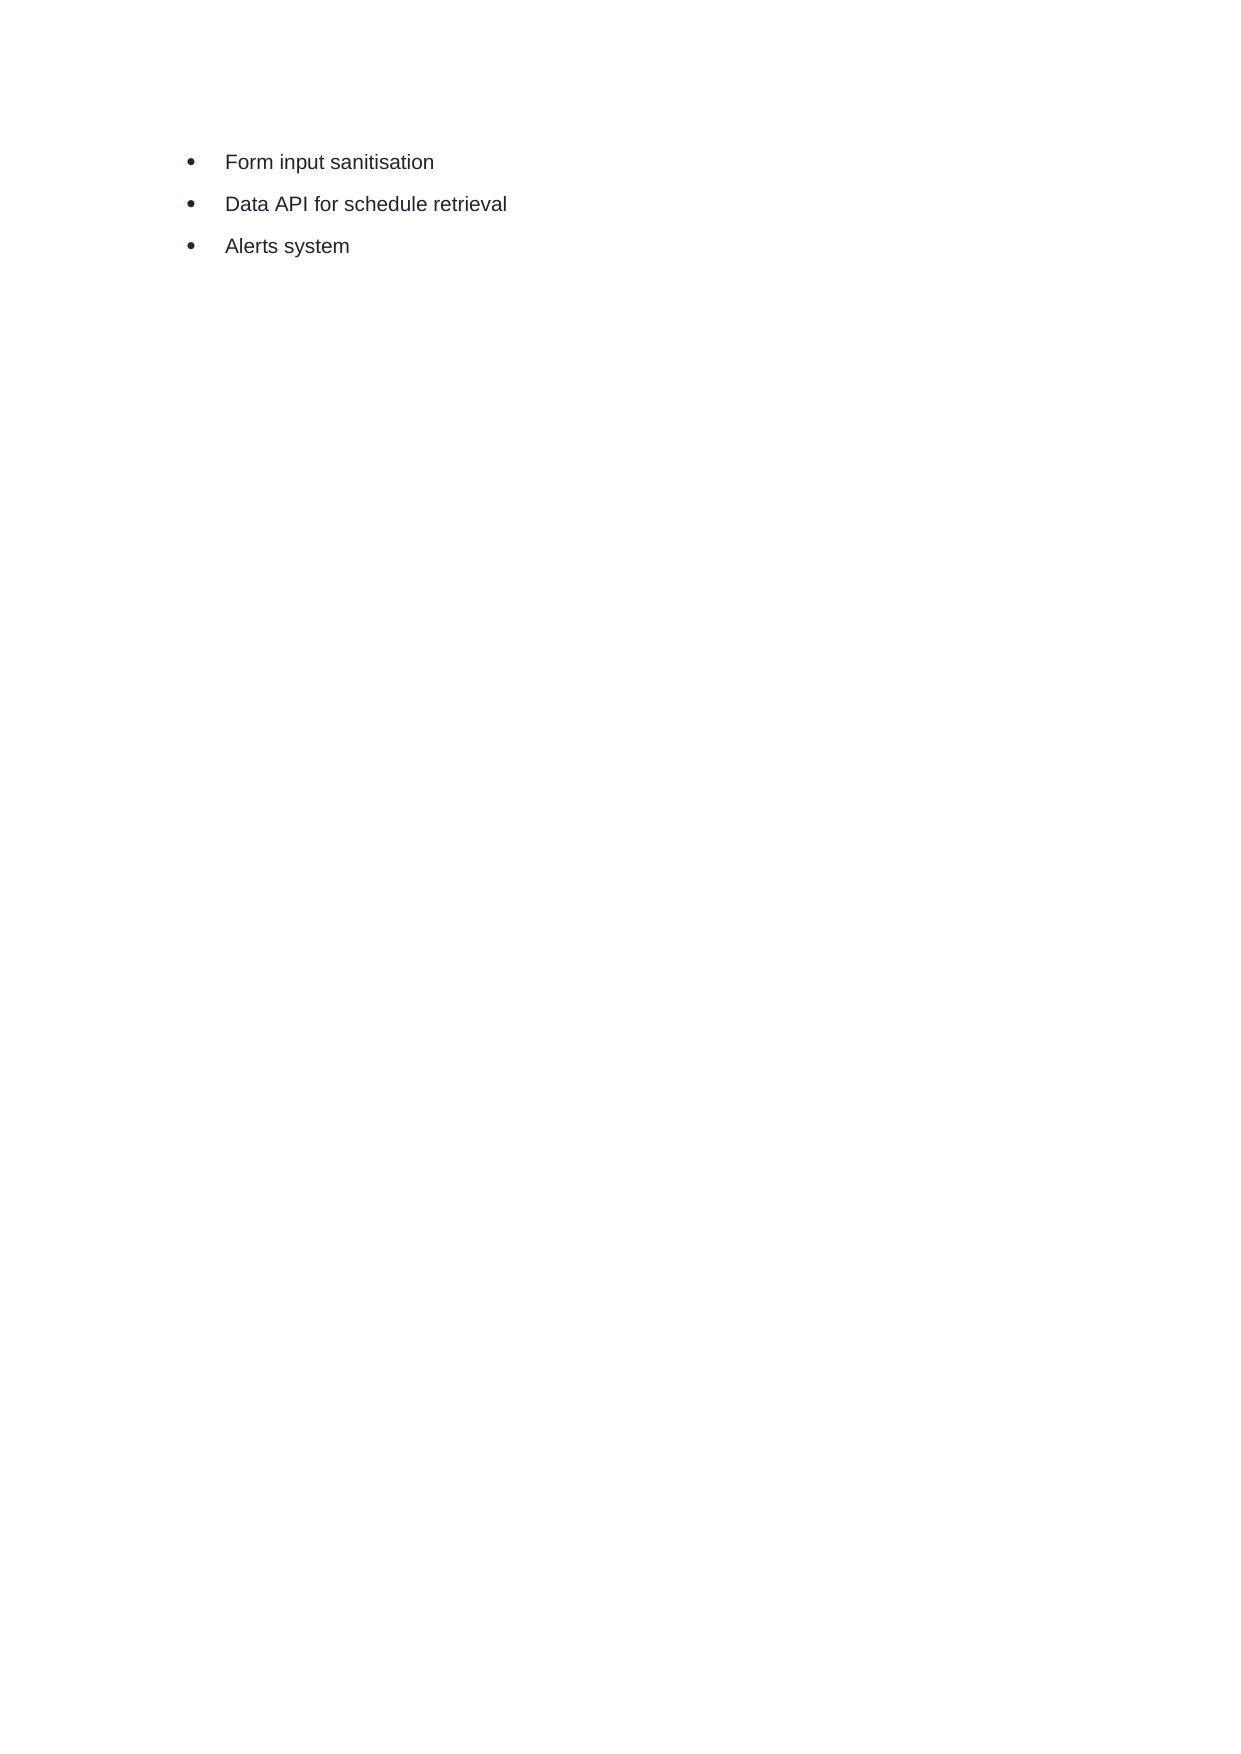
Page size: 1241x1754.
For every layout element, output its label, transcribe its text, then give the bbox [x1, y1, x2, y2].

list Form input sanitisation [187, 150, 1090, 174]
list Data API for schedule retrieval [187, 192, 1090, 216]
list Alerts system [187, 234, 1090, 258]
